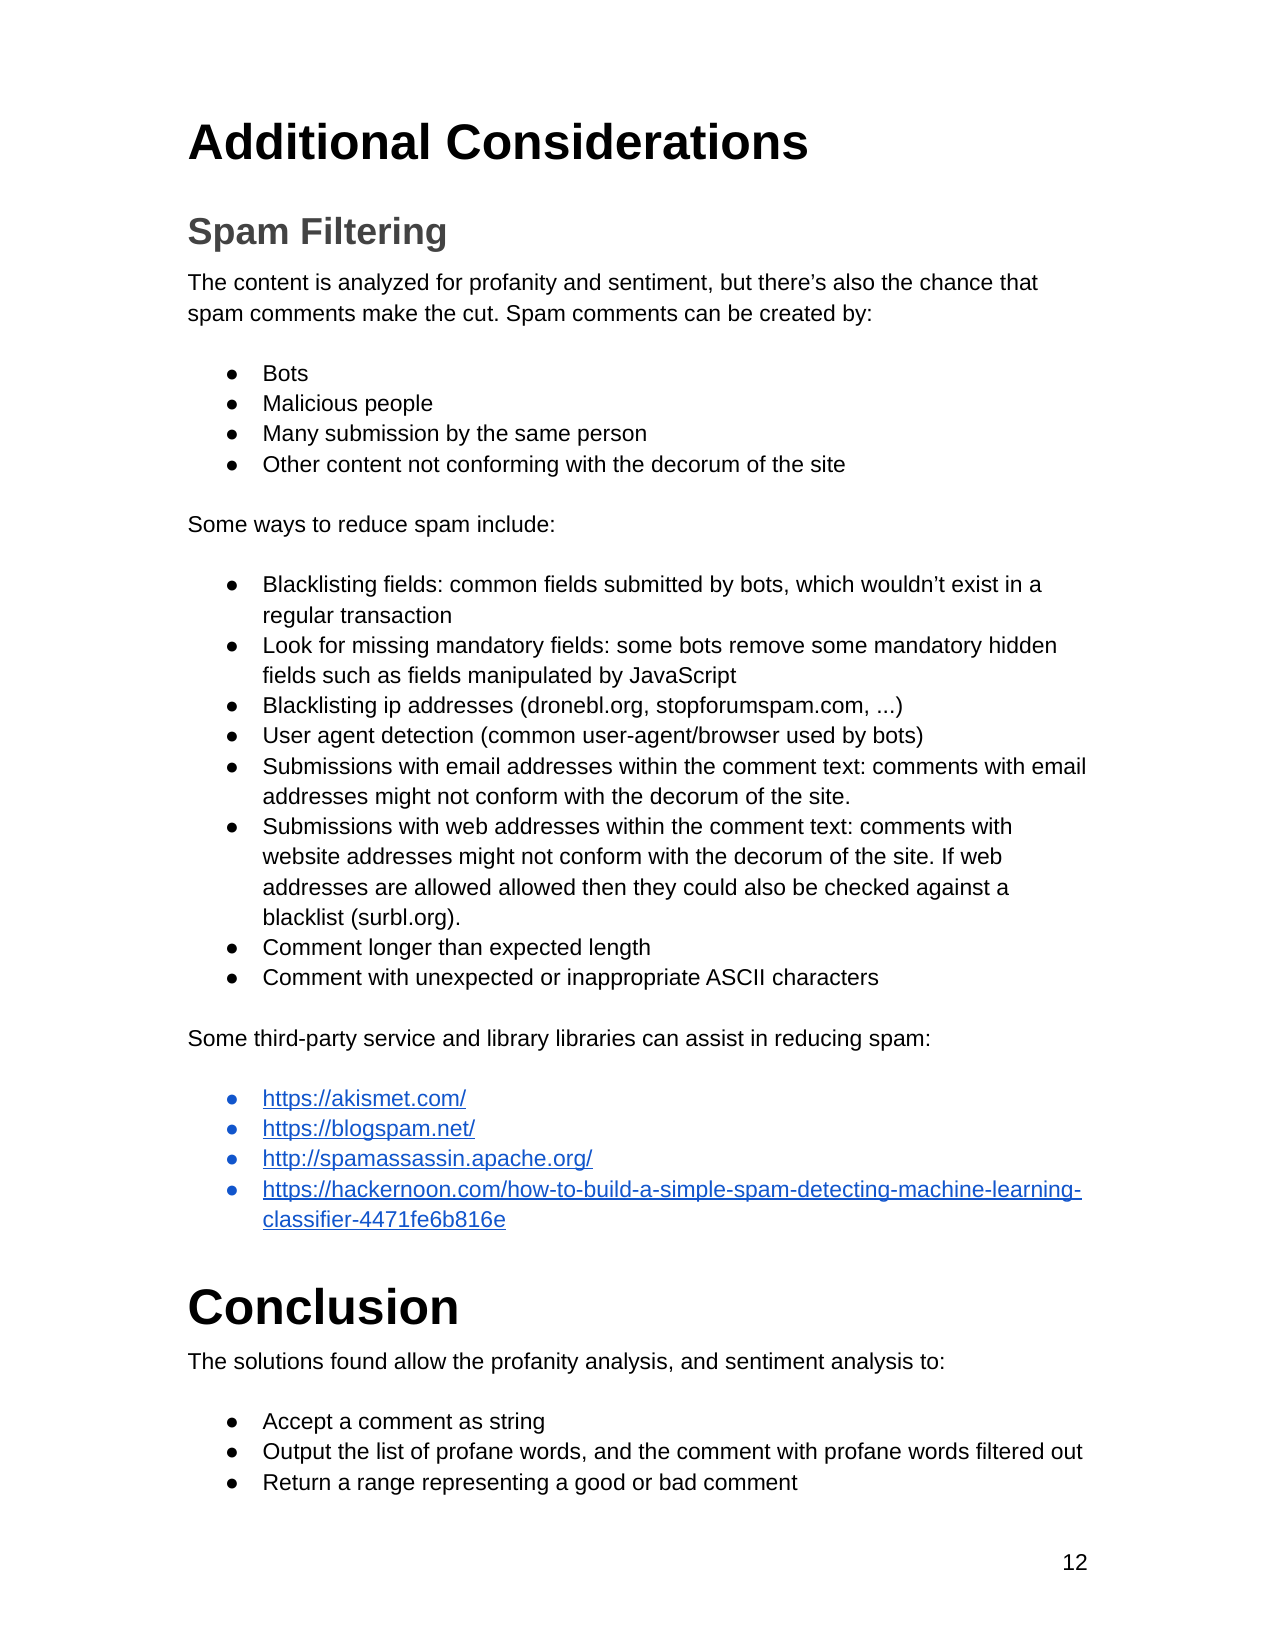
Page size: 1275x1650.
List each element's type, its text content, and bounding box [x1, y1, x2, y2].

list Bots [225, 360, 1087, 386]
list Blacklisting ip addresses (dronebl.org, stopforumspam.com, ...) [225, 692, 1087, 719]
list Comment longer than expected length [225, 934, 1087, 960]
text Some ways to reduce spam include: [187, 511, 1087, 537]
text Some third-party service and library libraries can assist in reducing spam: [187, 1024, 1087, 1051]
list Malicious people [225, 390, 1087, 417]
list Look for missing mandatory fields: some bots remove some mandatory hidden fields such as fields manipulated by JavaScript [225, 632, 1087, 688]
list Accept a comment as string [225, 1408, 1087, 1434]
list https://akismet.com/ [225, 1085, 1087, 1111]
subtitle Conclusion [187, 1278, 1087, 1335]
list Blacklisting fields: common fields submitted by bots, which wouldn’t exist in a regular transaction [225, 571, 1087, 628]
subtitle Additional Considerations [187, 112, 1087, 170]
list Many submission by the same person [225, 420, 1087, 447]
list Return a range representing a good or bad comment [225, 1468, 1087, 1495]
text The solutions found allow the profanity analysis, and sentiment analysis to: [187, 1348, 1087, 1374]
list http://spamassassin.apache.org/ [225, 1145, 1087, 1172]
list Comment with unexpected or inappropriate ASCII characters [225, 964, 1087, 991]
list Submissions with email addresses within the comment text: comments with email addresses might not conform with the decorum of the site. [225, 753, 1087, 809]
list Submissions with web addresses within the comment text: comments with website addresses might not conform with the decorum of the site. If web addresses are allowed allowed then they could also be checked against a blacklist (surbl.org). [225, 813, 1087, 930]
list https://blogspam.net/ [225, 1115, 1087, 1142]
list Output the list of profane words, and the comment with profane words filtered out [225, 1438, 1087, 1465]
list https://hackernoon.com/how-to-build-a-simple-spam-detecting-machine-learning-classifier-4471fe6b816e [225, 1176, 1087, 1232]
text The content is analyzed for profanity and sentiment, but there’s also the chance that spam comments make the cut. Spam comments can be created by: [187, 269, 1087, 326]
list Other content not conforming with the decorum of the site [225, 451, 1087, 477]
list User agent detection (common user-agent/browser used by bots) [225, 722, 1087, 749]
subtitle Spam Filtering [187, 209, 1087, 253]
